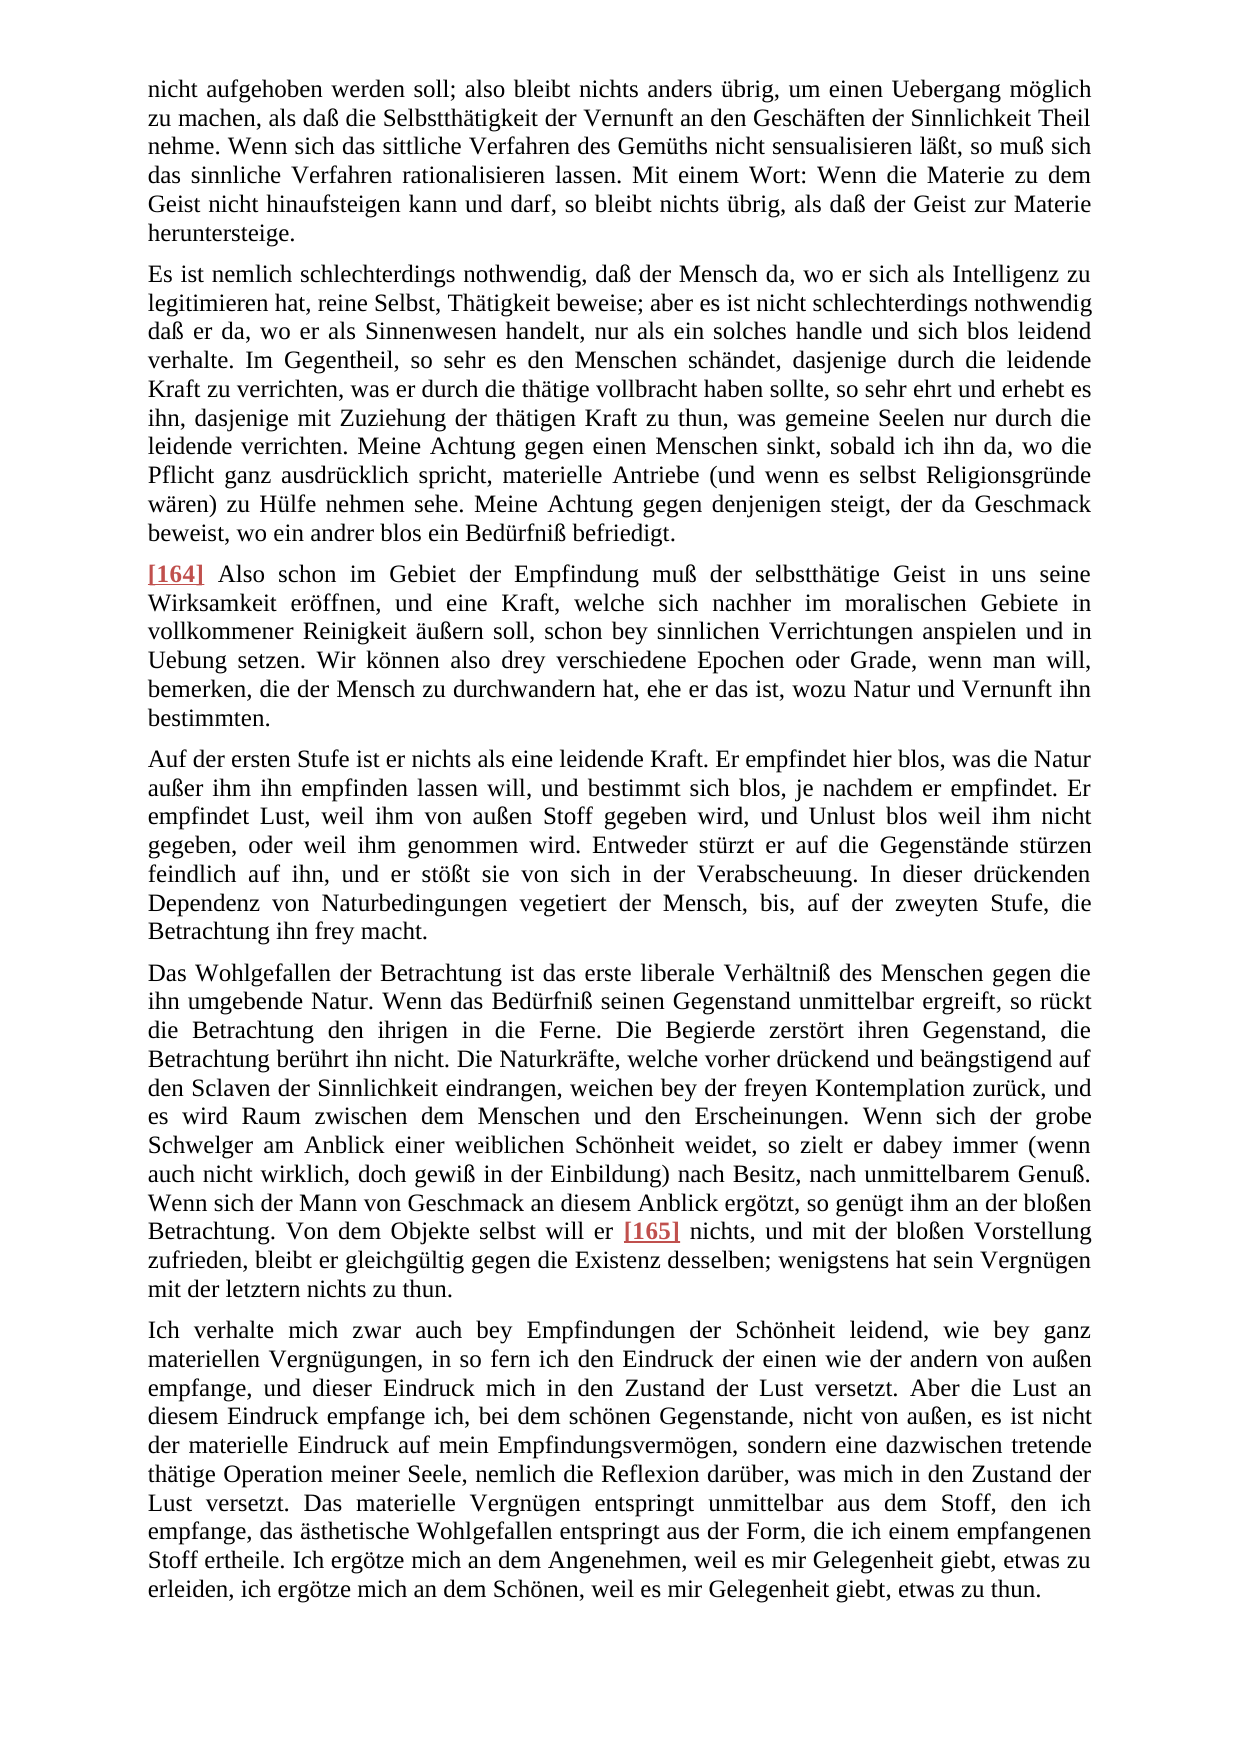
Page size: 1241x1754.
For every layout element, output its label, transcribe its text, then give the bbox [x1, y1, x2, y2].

text Auf der ersten Stufe ist er nichts als eine leidende Kraft. Er empfindet hier blos, was die Natur außer ihm ihn empfinden lassen will, und bestimmt sich blos, je nachdem er empfindet. Er empfindet Lust, weil ihm von außen Stoff gegeben wird, und Unlust blos weil ihm nicht gegeben, oder weil ihm genommen wird. Entweder stürzt er auf die Gegenstände stürzen feindlich auf ihn, und er stößt sie von sich in der Verabscheuung. In dieser drückenden Dependenz von Naturbedingungen vegetiert der Mensch, bis, auf der zweyten Stufe, die Betrachtung ihn frey macht. [148, 744, 1092, 945]
text Es ist nemlich schlechterdings nothwendig, daß der Mensch da, wo er sich als Intelligenz zu legitimieren hat, reine Selbst, Thätigkeit beweise; aber es ist nicht schlechterdings nothwendig daß er da, wo er als Sinnenwesen handelt, nur als ein solches handle und sich blos leidend verhalte. Im Gegentheil, so sehr es den Menschen schändet, dasjenige durch die leidende Kraft zu verrichten, was er durch die thätige vollbracht haben sollte, so sehr ehrt und erhebt es ihn, dasjenige mit Zuziehung der thätigen Kraft zu thun, was gemeine Seelen nur durch die leidende verrichten. Meine Achtung gegen einen Menschen sinkt, sobald ich ihn da, wo die Pflicht ganz ausdrücklich spricht, materielle Antriebe (und wenn es selbst Religionsgründe wären) zu Hülfe nehmen sehe. Meine Achtung gegen denjenigen steigt, der da Geschmack beweist, wo ein andrer blos ein Bedürfniß befriedigt. [148, 259, 1092, 546]
text Ich verhalte mich zwar auch bey Empfindungen der Schönheit leidend, wie bey ganz materiellen Vergnügungen, in so fern ich den Eindruck der einen wie der andern von außen empfange, und dieser Eindruck mich in den Zustand der Lust versetzt. Aber die Lust an diesem Eindruck empfange ich, bei dem schönen Gegenstande, nicht von außen, es ist nicht der materielle Eindruck auf mein Empfindungsvermögen, sondern eine dazwischen tretende thätige Operation meiner Seele, nemlich die Reflexion darüber, was mich in den Zustand der Lust versetzt. Das materielle Vergnügen entspringt unmittelbar aus dem Stoff, den ich empfange, das ästhetische Wohlgefallen entspringt aus der Form, die ich einem empfangenen Stoff ertheile. Ich ergötze mich an dem Angenehmen, weil es mir Gelegenheit giebt, etwas zu erleiden, ich ergötze mich an dem Schönen, weil es mir Gelegenheit giebt, etwas zu thun. [148, 1315, 1092, 1603]
text Das Wohlgefallen der Betrachtung ist das erste liberale Verhältniß des Menschen gegen die ihn umgebende Natur. Wenn das Bedürfniß seinen Gegenstand unmittelbar ergreift, so rückt die Betrachtung den ihrigen in die Ferne. Die Begierde zerstört ihren Gegenstand, die Betrachtung berührt ihn nicht. Die Naturkräfte, welche vorher drückend und beängstigend auf den Sclaven der Sinnlichkeit eindrangen, weichen bey der freyen Kontemplation zurück, und es wird Raum zwischen dem Menschen und den Erscheinungen. Wenn sich der grobe Schwelger am Anblick einer weiblichen Schönheit weidet, so zielt er dabey immer (wenn auch nicht wirklich, doch gewiß in der Einbildung) nach Besitz, nach unmittelbarem Genuß. Wenn sich der Mann von Geschmack an diesem Anblick ergötzt, so genügt ihm an der bloßen Betrachtung. Von dem Objekte selbst will er [165] nichts, und mit der bloßen Vorstellung zufrieden, bleibt er gleichgültig gegen die Existenz desselben; wenigstens hat sein Vergnügen mit der letztern nichts zu thun. [148, 958, 1092, 1303]
text nicht aufgehoben werden soll; also bleibt nichts anders übrig, um einen Uebergang möglich zu machen, als daß die Selbstthätigkeit der Vernunft an den Geschäften der Sinnlichkeit Theil nehme. Wenn sich das sittliche Verfahren des Gemüths nicht sensualisieren läßt, so muß sich das sinnliche Verfahren rationalisieren lassen. Mit einem Wort: Wenn die Materie zu dem Geist nicht hinaufsteigen kann und darf, so bleibt nichts übrig, als daß der Geist zur Materie heruntersteige. [148, 74, 1092, 246]
text [164] Also schon im Gebiet der Empfindung muß der selbstthätige Geist in uns seine Wirksamkeit eröffnen, und eine Kraft, welche sich nachher im moralischen Gebiete in vollkommener Reinigkeit äußern soll, schon bey sinnlichen Verrichtungen anspielen und in Uebung setzen. Wir können also drey verschiedene Epochen oder Grade, wenn man will, bemerken, die der Mensch zu durchwandern hat, ehe er das ist, wozu Natur und Vernunft ihn bestimmten. [148, 559, 1092, 731]
